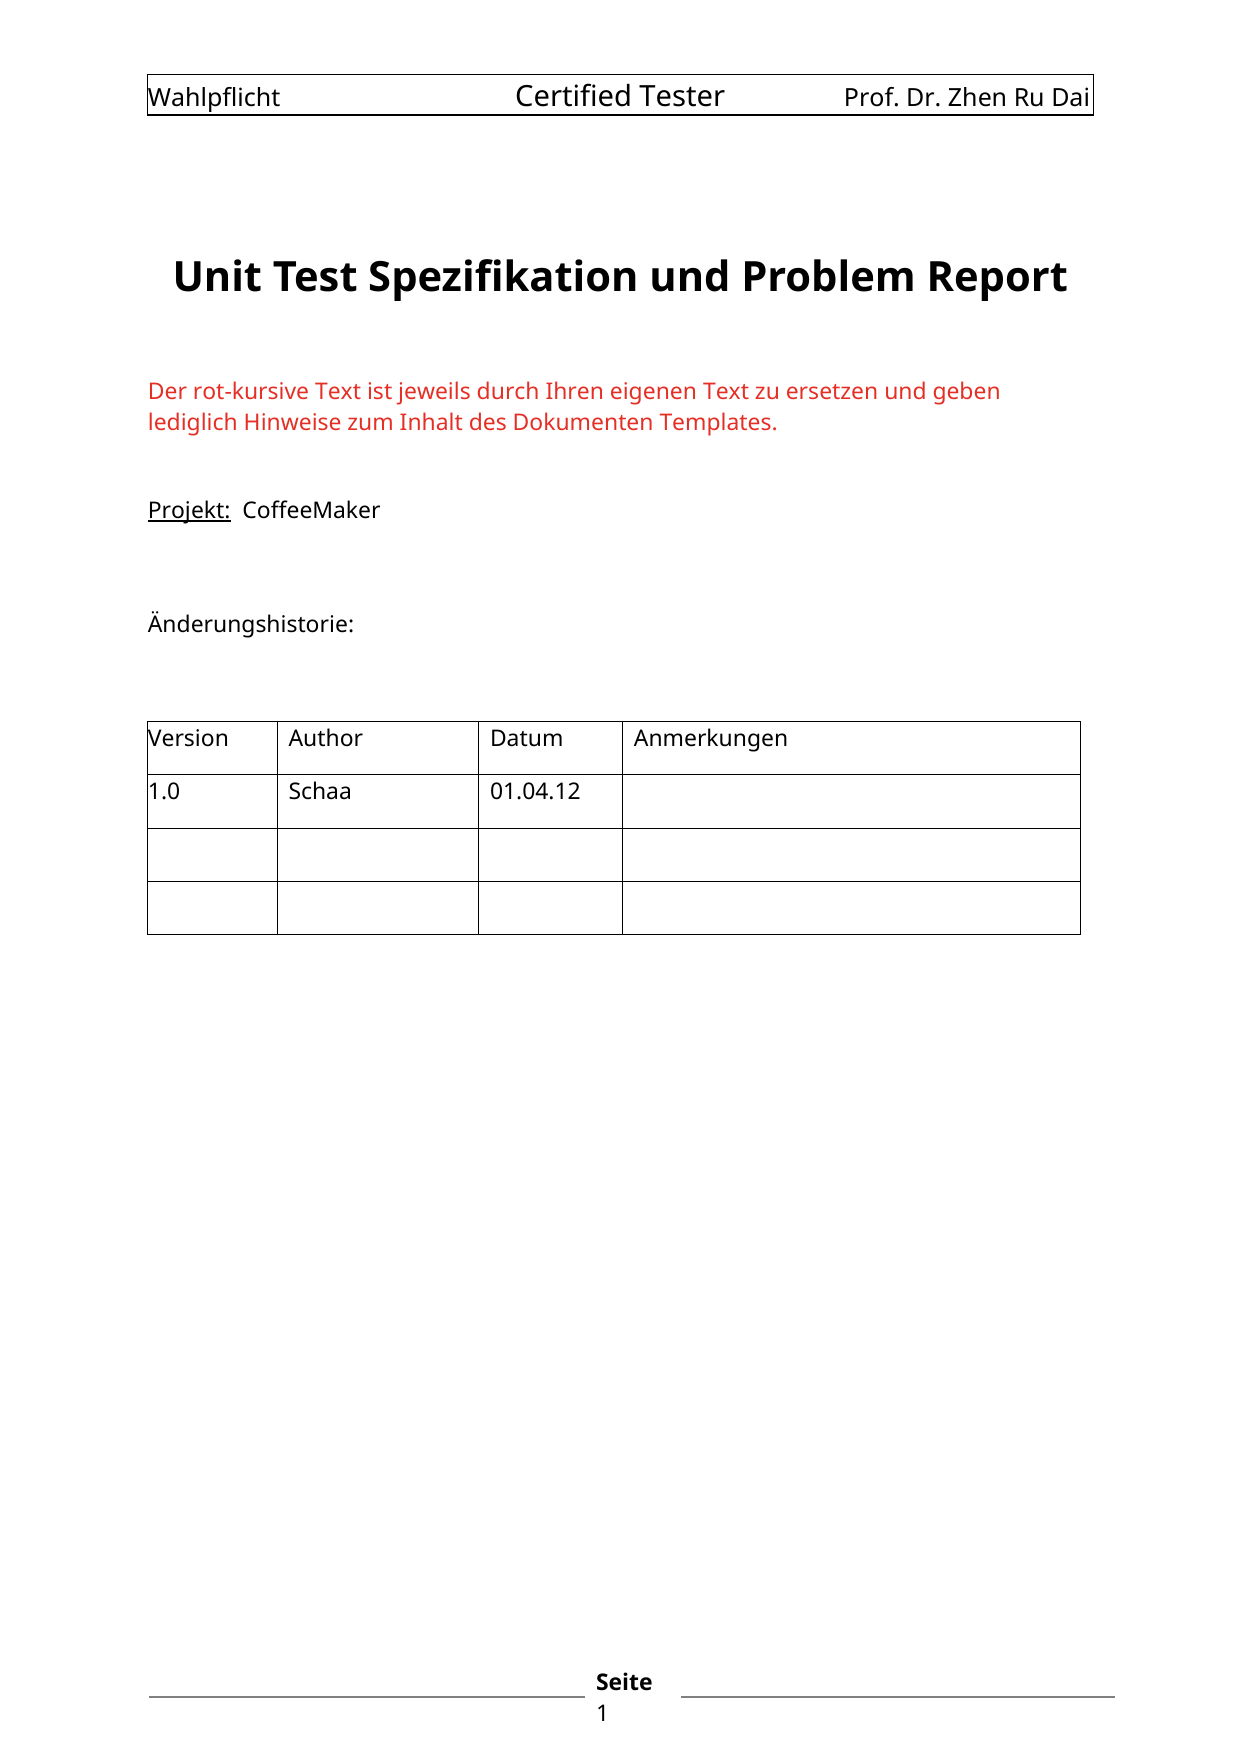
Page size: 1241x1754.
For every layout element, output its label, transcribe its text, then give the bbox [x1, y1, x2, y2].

table_header Datum [479, 722, 622, 774]
subtitle Unit Test Spezifikation und Problem Report [148, 247, 1093, 303]
table_cell [148, 829, 277, 881]
table_cell [623, 775, 1080, 827]
text Projekt: CoffeeMaker [148, 494, 1093, 525]
table_cell 1.0 [148, 775, 277, 827]
table_cell [278, 882, 478, 934]
table_cell 01.04.12 [479, 775, 622, 827]
table_header Version [148, 722, 277, 774]
table_cell [623, 829, 1080, 881]
table_cell [479, 882, 622, 934]
table_header Author [278, 722, 478, 774]
text Der rot-kursive Text ist jeweils durch Ihren eigenen Text zu ersetzen und geben lediglich Hinweise zum Inhalt des Dokumenten Templates. [148, 375, 1093, 437]
table_cell [148, 882, 277, 934]
table_cell [479, 829, 622, 881]
table_cell Schaa [278, 775, 478, 827]
text Änderungshistorie: [148, 608, 1093, 639]
table_cell [278, 829, 478, 881]
table_cell [623, 882, 1080, 934]
table_header Anmerkungen [623, 722, 1080, 774]
